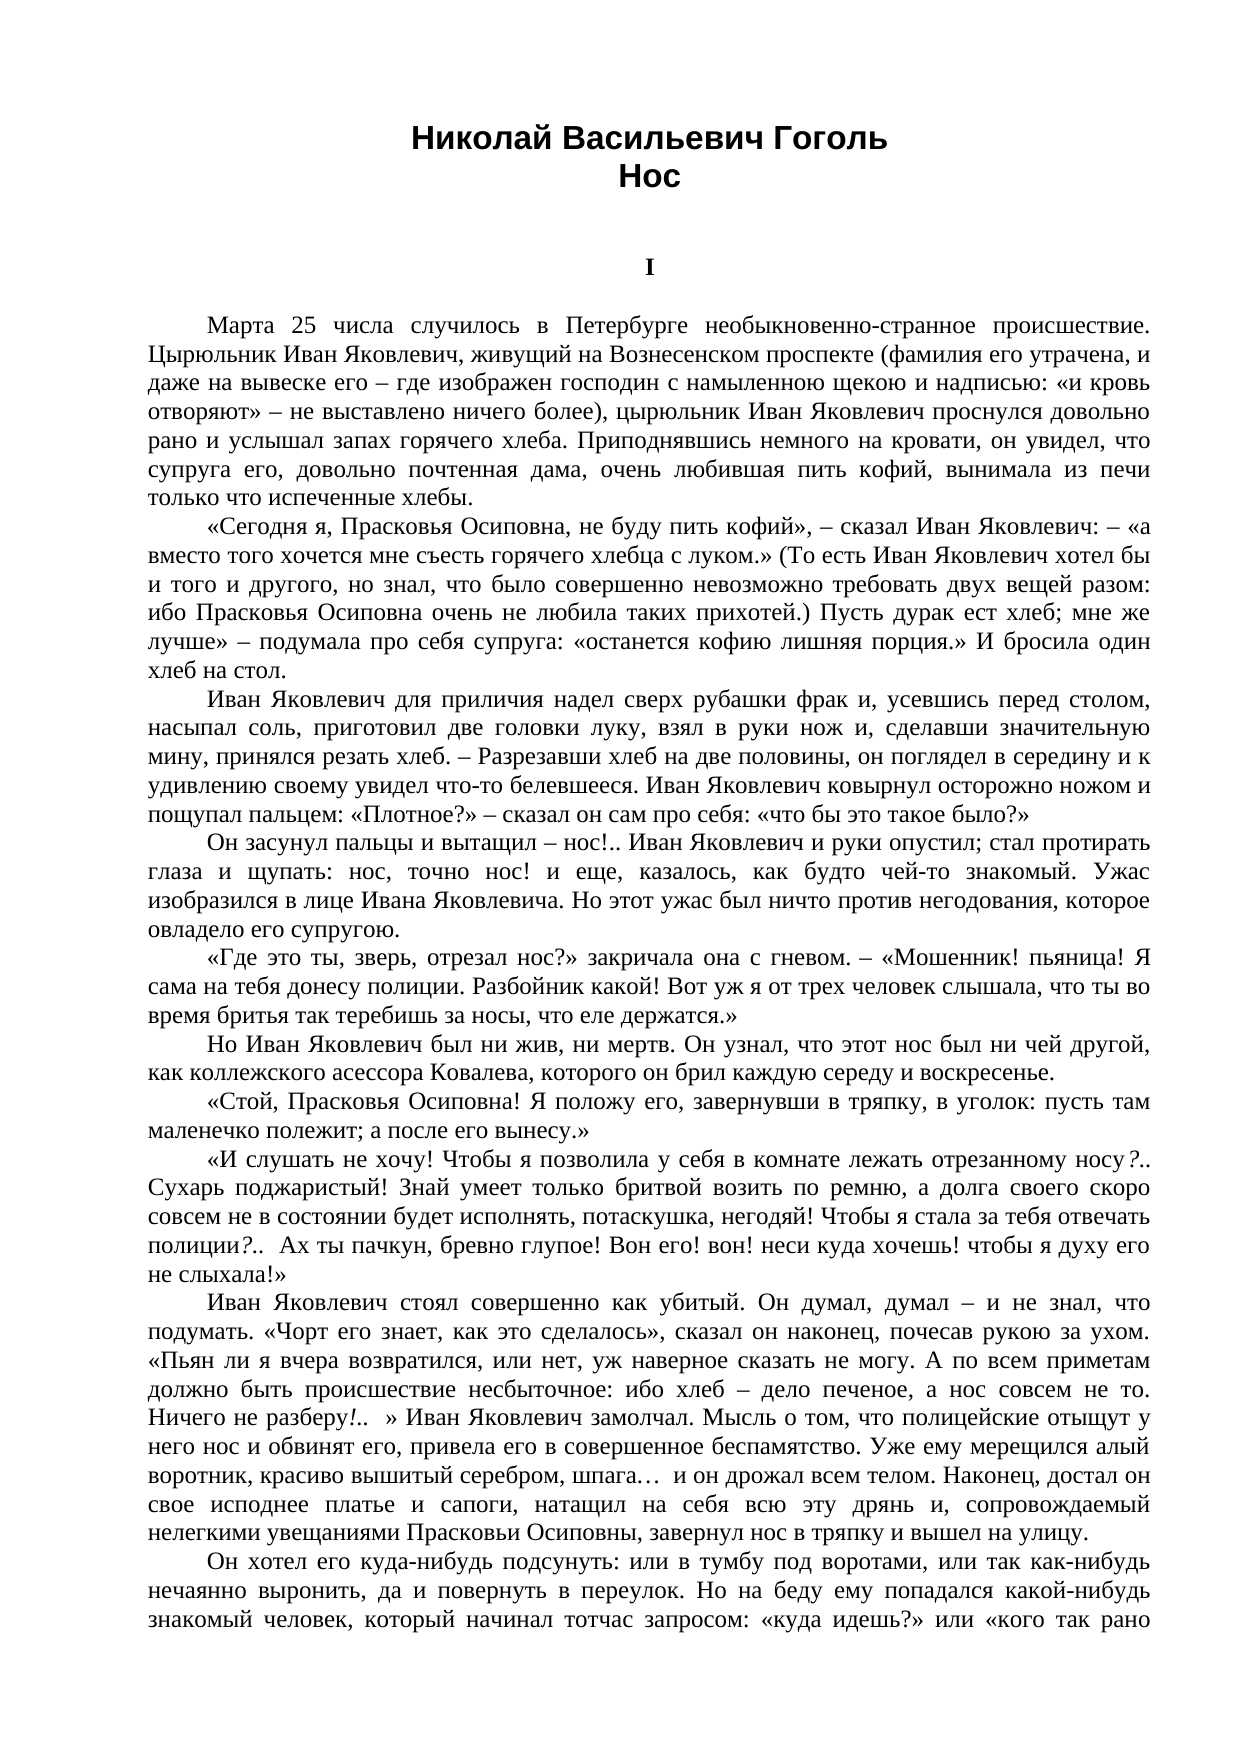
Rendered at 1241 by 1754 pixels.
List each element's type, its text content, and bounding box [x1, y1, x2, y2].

subtitle Нос [148, 157, 1152, 195]
text Иван Яковлевич стоял совершенно как убитый. Он думал, думал – и не знал, что подумать. «Чорт его знает, как это сделалось», сказал он наконец, почесав рукою за ухом. «Пьян ли я вчера возвратился, или нет, уж наверное сказать не могу. А по всем приметам должно быть происшествие несбыточное: ибо хлеб – дело печеное, а нос совсем не то. Ничего не разберу!.. » Иван Яковлевич замолчал. Мысль о том, что полицейские отыщут у него нос и обвинят его, привела его в совершенное беспамятство. Уже ему мерещился алый воротник, красиво вышитый серебром, шпага… и он дрожал всем телом. Наконец, достал он свое исподнее платье и сапоги, натащил на себя всю эту дрянь и, сопровождаемый нелегкими увещаниями Прасковьи Осиповны, завернул нос в тряпку и вышел на улицу. [148, 1287, 1152, 1546]
text Он засунул пальцы и вытащил – нос!.. Иван Яковлевич и руки опустил; стал протирать глаза и щупать: нос, точно нос! и еще, казалось, как будто чей-то знакомый. Ужас изобразился в лице Ивана Яковлевича. Но этот ужас был ничто против негодования, которое овладело его супругою. [148, 827, 1152, 942]
text Он хотел его куда-нибудь подсунуть: или в тумбу под воротами, или так как-нибудь нечаянно выронить, да и повернуть в переулок. Но на беду ему попадался какой-нибудь знакомый человек, который начинал тотчас запросом: «куда идешь?» или «кого так рано [148, 1546, 1152, 1632]
text «Стой, Прасковья Осиповна! Я положу его, завернувши в тряпку, в уголок: пусть там маленечко полежит; а после его вынесу.» [148, 1086, 1152, 1144]
text «И слушать не хочу! Чтобы я позволила у себя в комнате лежать отрезанному носу?.. Сухарь поджаристый! Знай умеет только бритвой возить по ремню, а долга своего скоро совсем не в состоянии будет исполнять, потаскушка, негодяй! Чтобы я стала за тебя отвечать полиции?.. Ах ты пачкун, бревно глупое! Вон его! вон! неси куда хочешь! чтобы я духу его не слыхала!» [148, 1144, 1152, 1287]
text Но Иван Яковлевич был ни жив, ни мертв. Он узнал, что этот нос был ни чей другой, как коллежского асессора Ковалева, которого он брил каждую середу и воскресенье. [148, 1029, 1152, 1086]
text «Сегодня я, Прасковья Осиповна, не буду пить кофий», – сказал Иван Яковлевич: – «а вместо того хочется мне съесть горячего хлебца с луком.» (То есть Иван Яковлевич хотел бы и того и другого, но знал, что было совершенно невозможно требовать двух вещей разом: ибо Прасковья Осиповна очень не любила таких прихотей.) Пусть дурак ест хлеб; мне же лучше» – подумала про себя супруга: «останется кофию лишняя порция.» И бросила один хлеб на стол. [148, 511, 1152, 684]
text «Где это ты, зверь, отрезал нос?» закричала она с гневом. – «Мошенник! пьяница! Я сама на тебя донесу полиции. Разбойник какой! Вот уж я от трех человек слышала, что ты во время бритья так теребишь за носы, что еле держатся.» [148, 942, 1152, 1029]
subtitle I [148, 252, 1152, 281]
text Иван Яковлевич для приличия надел сверх рубашки фрак и, усевшись перед столом, насыпал соль, приготовил две головки луку, взял в руки нож и, сделавши значительную мину, принялся резать хлеб. – Разрезавши хлеб на две половины, он поглядел в середину и к удивлению своему увидел что-то белевшееся. Иван Яковлевич ковырнул осторожно ножом и пощупал пальцем: «Плотное?» – сказал он сам про себя: «что бы это такое было?» [148, 684, 1152, 827]
subtitle Николай Васильевич Гоголь [148, 118, 1152, 157]
text Марта 25 числа случилось в Петербурге необыкновенно-странное происшествие. Цырюльник Иван Яковлевич, живущий на Вознесенском проспекте (фамилия его утрачена, и даже на вывеске его – где изображен господин с намыленною щекою и надписью: «и кровь отворяют» – не выставлено ничего более), цырюльник Иван Яковлевич проснулся довольно рано и услышал запах горячего хлеба. Приподнявшись немного на кровати, он увидел, что супруга его, довольно почтенная дама, очень любившая пить кофий, вынимала из печи только что испеченные хлебы. [148, 310, 1152, 511]
